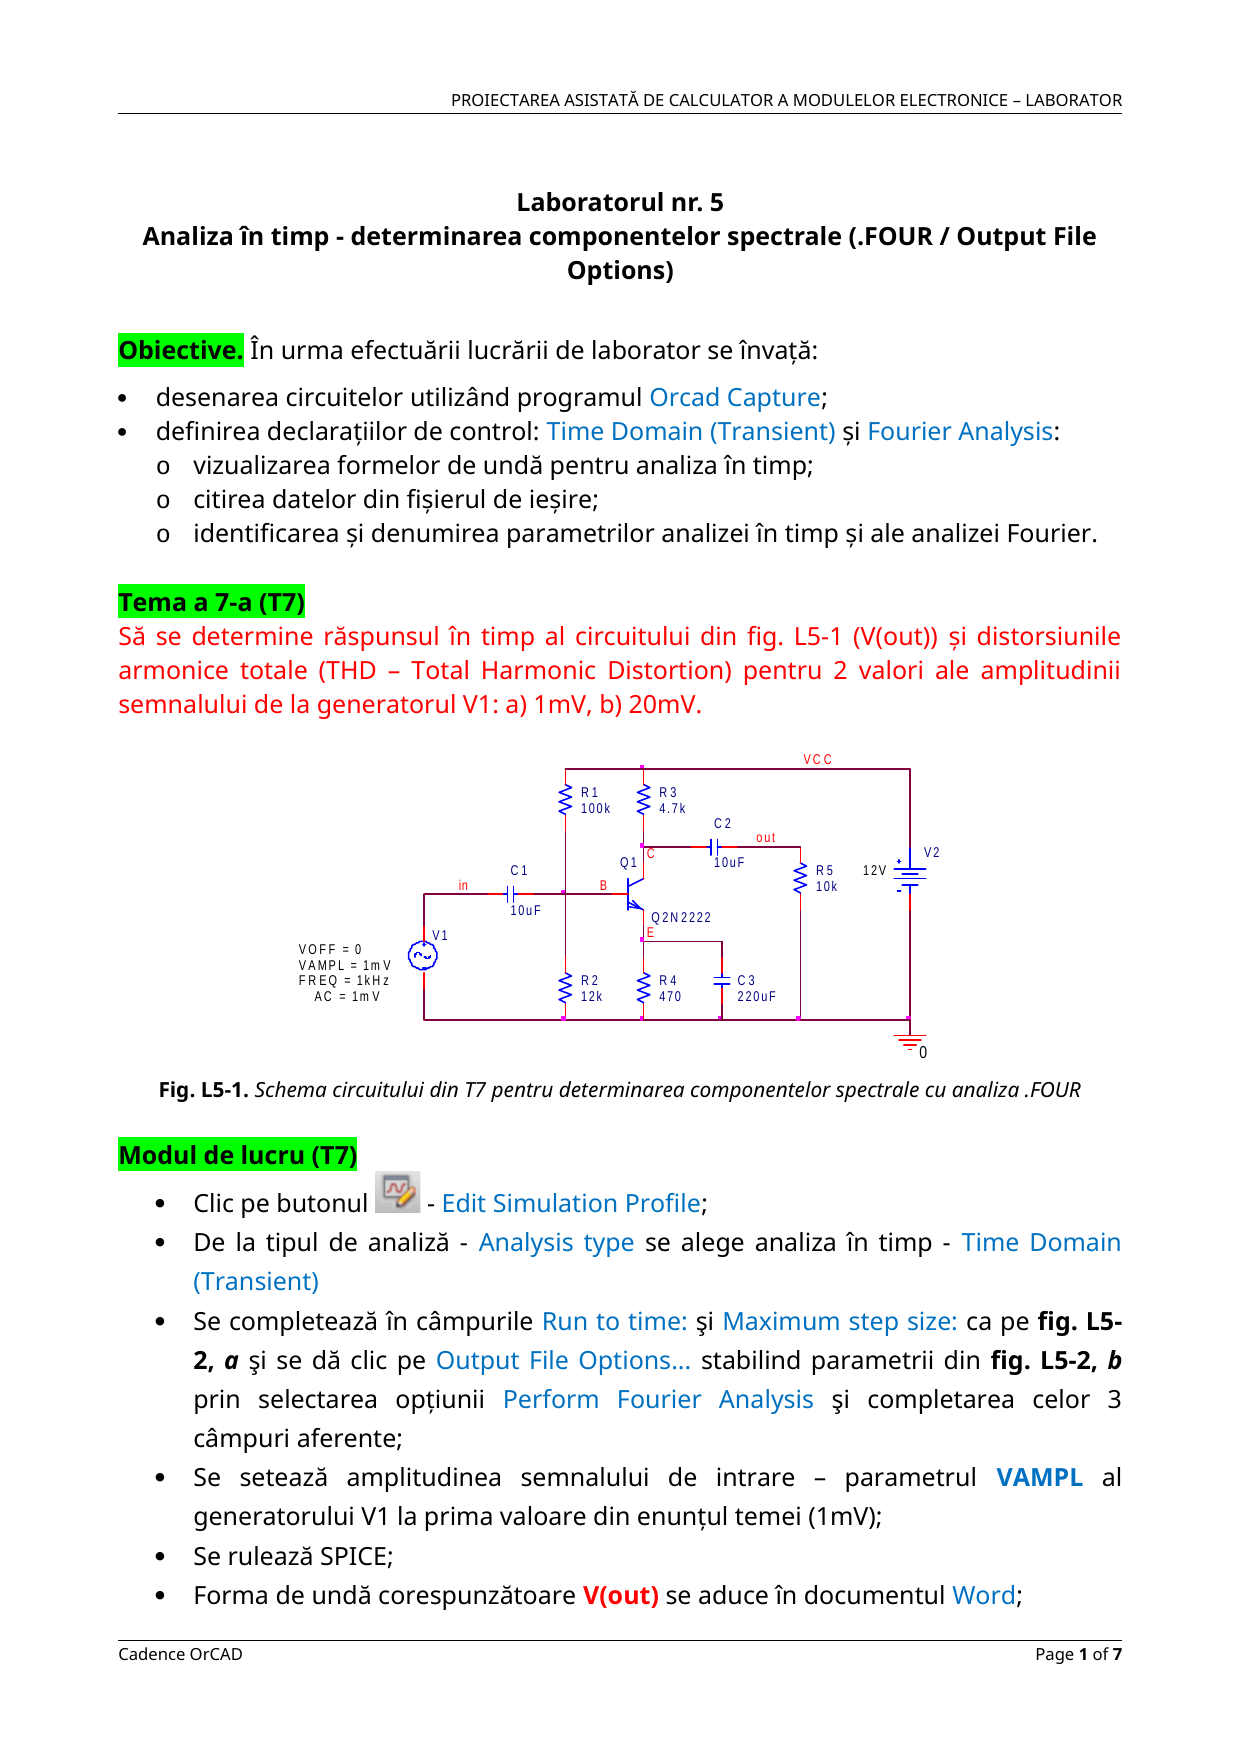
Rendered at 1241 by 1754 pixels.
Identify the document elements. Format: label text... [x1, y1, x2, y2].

text Obiective. În urma efectuării lucrării de laborator se învață: [118, 333, 1122, 367]
list desenarea circuitelor utilizând programul Orcad Capture; [118, 379, 1122, 413]
list Clic pe butonul - Edit Simulation Profile; [156, 1171, 1122, 1220]
list Se setează amplitudinea semnalului de intrare – parametrul VAMPL al generatorului V1 la prima valoare din enunțul temei (1mV); [156, 1460, 1122, 1533]
text Fig. L5-1. Schema circuitului din T7 pentru determinarea componentelor spectrale cu analiza .FOUR [118, 1075, 1122, 1103]
list definirea declarațiilor de control: Time Domain (Transient) şi Fourier Analysis: [118, 413, 1122, 447]
list Se completează în câmpurile Run to time: şi Maximum step size: ca pe fig. L5-2, a şi se dă clic pe Output File Options... stabilind parametrii din fig. L5-2, b prin selectarea opțiunii Perform Fourier Analysis şi completarea celor 3 câmpuri aferente; [156, 1303, 1122, 1455]
list citirea datelor din fişierul de ieşire; [156, 482, 1122, 516]
list Se rulează SPICE; [156, 1538, 1122, 1572]
list vizualizarea formelor de undă pentru analiza în timp; [156, 447, 1122, 482]
text Să se determine răspunsul în timp al circuitului din fig. L5-1 (V(out)) și distorsiunile armonice totale (THD – Total Harmonic Distortion) pentru 2 valori ale amplitudinii semnalului de la generatorul V1: a) 1mV, b) 20mV. [118, 618, 1122, 721]
text Tema a 7-a (T7) [118, 584, 1122, 618]
list Forma de undă corespunzătoare V(out) se aduce în documentul Word; [156, 1577, 1122, 1611]
list identificarea şi denumirea parametrilor analizei în timp şi ale analizei Fourier. [156, 516, 1122, 550]
picture [375, 1171, 421, 1213]
subtitle Laboratorul nr. 5 Analiza în timp - determinarea componentelor spectrale (.FOUR / Output File Options) [118, 185, 1122, 287]
text Modul de lucru (T7) [118, 1137, 1122, 1171]
list De la tipul de analiză - Analysis type se alege analiza în timp - Time Domain (Transient) [156, 1225, 1122, 1298]
